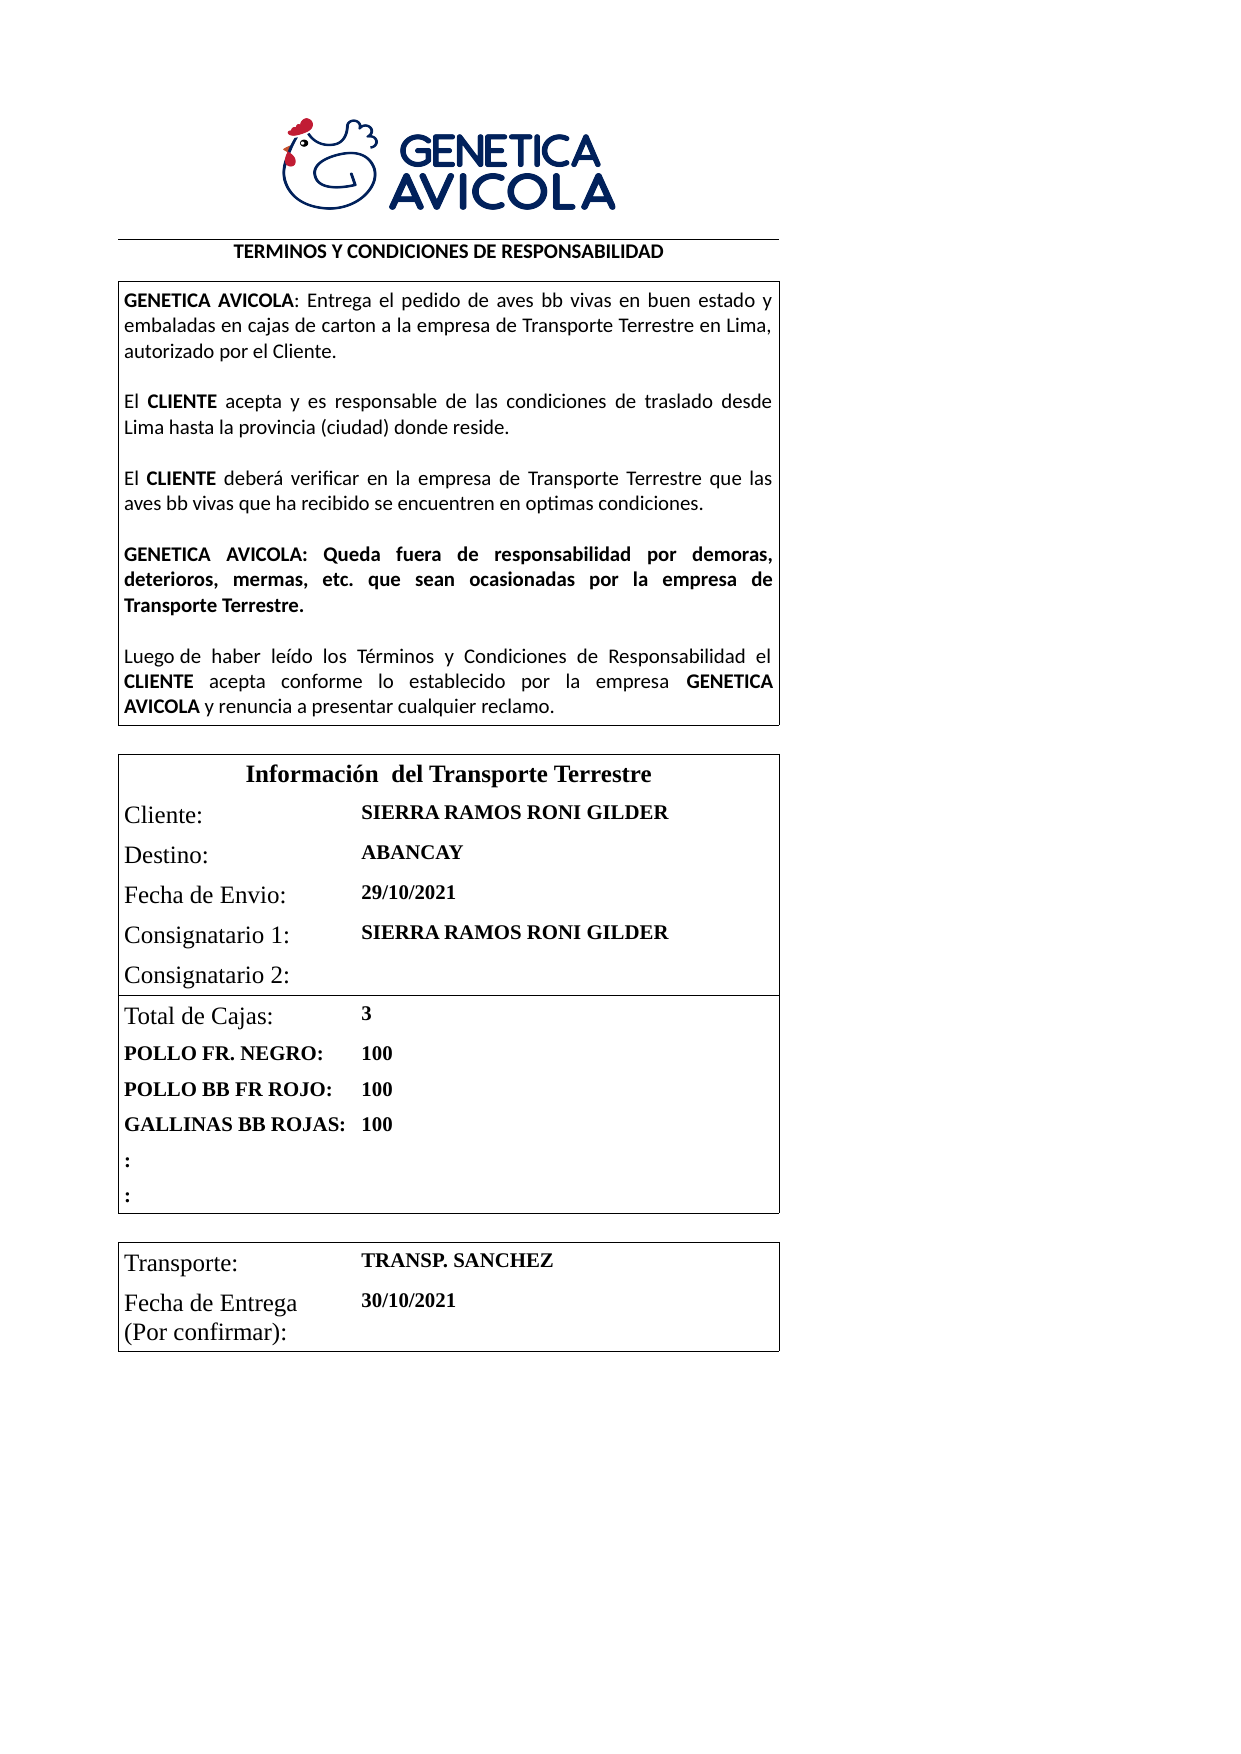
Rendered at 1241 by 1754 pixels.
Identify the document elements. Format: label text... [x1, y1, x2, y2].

table_cell [356, 1142, 779, 1177]
table_cell Transporte: [119, 1243, 356, 1282]
table_cell Cliente: [119, 794, 356, 834]
table_cell GENETICA AVICOLA: Entrega el pedido de aves bb vivas en buen estado y embaladas en cajas de carton a la empresa de Transporte Terrestre en Lima, autorizado por el Cliente. El CLIENTE acepta y es responsable de las condiciones de traslado desde Lima hasta la provincia (ciudad) donde reside. El CLIENTE deberá verificar en la empresa de Transporte Terrestre que las aves bb vivas que ha recibido se encuentren en optimas condiciones. GENETICA AVICOLA: Queda fuera de responsabilidad por demoras, deterioros, mermas, etc. que sean ocasionadas por la empresa de Transporte Terrestre. Luego de haber leído los Términos y Condiciones de Responsabilidad el CLIENTE acepta conforme lo establecido por la empresa GENETICA AVICOLA y renuncia a presentar cualquier reclamo. [119, 282, 779, 725]
table_cell Fecha de Envio: [119, 874, 356, 914]
table_header TERMINOS Y CONDICIONES DE RESPONSABILIDAD [118, 240, 779, 281]
table_cell [356, 1178, 779, 1213]
table_cell 3 [356, 996, 779, 1035]
table_cell 100 [356, 1106, 779, 1142]
table_cell TRANSP. SANCHEZ [356, 1243, 779, 1282]
table_header Información del Transporte Terrestre [119, 755, 779, 794]
picture [282, 118, 616, 210]
table_cell [356, 955, 779, 995]
table_cell Total de Cajas: [119, 996, 356, 1035]
table_cell SIERRA RAMOS RONI GILDER [356, 915, 779, 955]
table_cell Fecha de Entrega (Por confirmar): [119, 1282, 356, 1351]
table_cell POLLO BB FR ROJO: [119, 1071, 356, 1106]
table_cell SIERRA RAMOS RONI GILDER [356, 794, 779, 834]
table_cell GALLINAS BB ROJAS: [119, 1106, 356, 1142]
table_cell ABANCAY [356, 834, 779, 874]
table_cell Destino: [119, 834, 356, 874]
table_cell [356, 1214, 779, 1242]
table_cell 100 [356, 1071, 779, 1106]
table_cell [118, 1214, 356, 1242]
table_cell Consignatario 1: [119, 915, 356, 955]
table_cell 30/10/2021 [356, 1282, 779, 1351]
table_cell : [119, 1178, 356, 1213]
table_cell 29/10/2021 [356, 874, 779, 914]
table_cell 100 [356, 1035, 779, 1071]
table_cell POLLO FR. NEGRO: [119, 1035, 356, 1071]
table_cell : [119, 1142, 356, 1177]
table_cell Consignatario 2: [119, 955, 356, 995]
